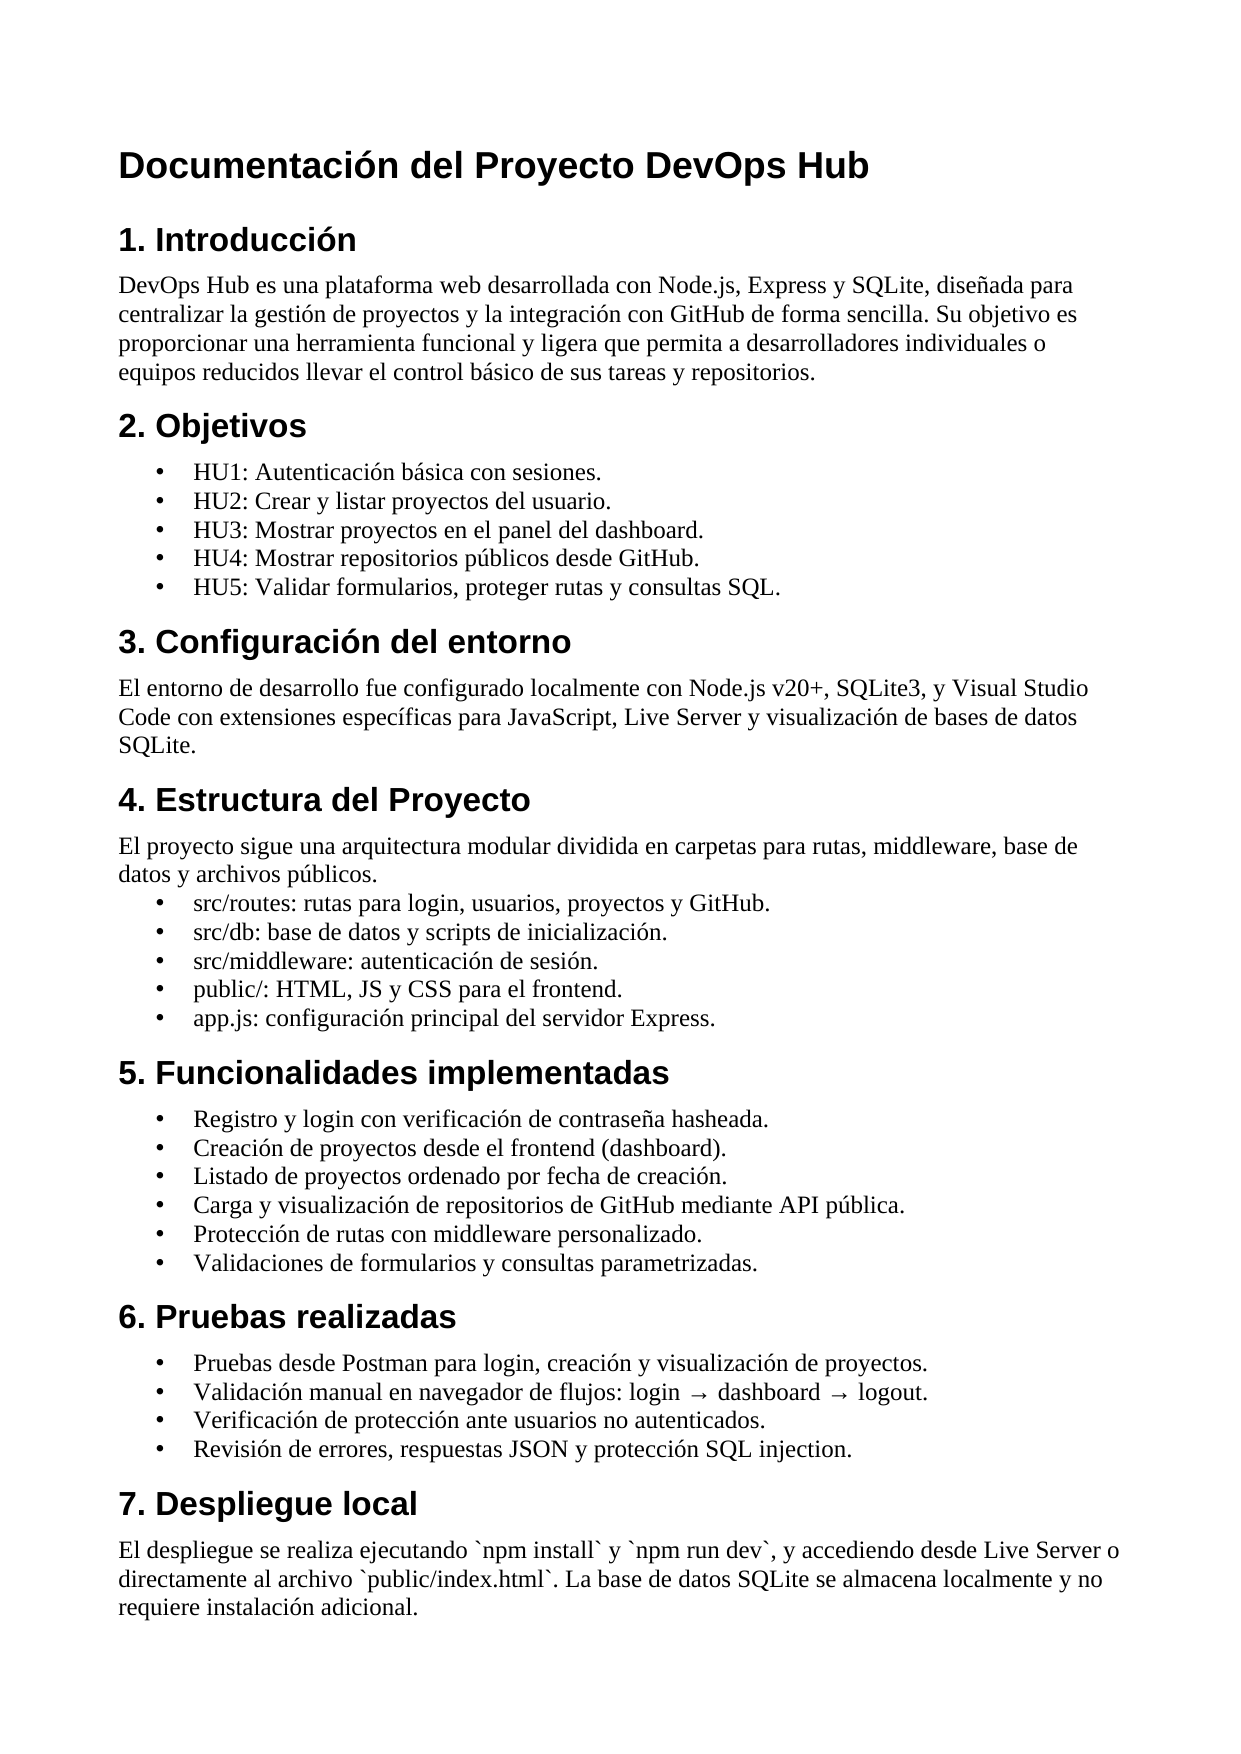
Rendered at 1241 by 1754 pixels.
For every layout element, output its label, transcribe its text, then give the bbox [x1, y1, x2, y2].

list Creación de proyectos desde el frontend (dashboard). [156, 1133, 1122, 1161]
list Validaciones de formularios y consultas parametrizadas. [156, 1248, 1122, 1276]
text El despliegue se realiza ejecutando `npm install` y `npm run dev`, y accediendo desde Live Server o directamente al archivo `public/index.html`. La base de datos SQLite se almacena localmente y no requiere instalación adicional. [118, 1535, 1122, 1621]
list src/db: base de datos y scripts de inicialización. [156, 917, 1122, 946]
text DevOps Hub es una plataforma web desarrollada con Node.js, Express y SQLite, diseñada para centralizar la gestión de proyectos y la integración con GitHub de forma sencilla. Su objetivo es proporcionar una herramienta funcional y ligera que permita a desarrolladores individuales o equipos reducidos llevar el control básico de sus tareas y repositorios. [118, 271, 1122, 386]
list HU4: Mostrar repositorios públicos desde GitHub. [156, 543, 1122, 572]
subtitle 4. Estructura del Proyecto [118, 780, 1122, 818]
list src/middleware: autenticación de sesión. [156, 946, 1122, 974]
list public/: HTML, JS y CSS para el frontend. [156, 974, 1122, 1003]
list HU5: Validar formularios, proteger rutas y consultas SQL. [156, 572, 1122, 601]
list Validación manual en navegador de flujos: login → dashboard → logout. [156, 1377, 1122, 1406]
list app.js: configuración principal del servidor Express. [156, 1003, 1122, 1032]
list Verificación de protección ante usuarios no autenticados. [156, 1406, 1122, 1434]
list Pruebas desde Postman para login, creación y visualización de proyectos. [156, 1348, 1122, 1377]
text El proyecto sigue una arquitectura modular dividida en carpetas para rutas, middleware, base de datos y archivos públicos. [118, 831, 1122, 888]
subtitle 7. Despliegue local [118, 1484, 1122, 1522]
subtitle Documentación del Proyecto DevOps Hub [118, 143, 1122, 186]
list Protección de rutas con middleware personalizado. [156, 1219, 1122, 1248]
list Listado de proyectos ordenado por fecha de creación. [156, 1161, 1122, 1190]
list HU1: Autenticación básica con sesiones. [156, 457, 1122, 486]
list Registro y login con verificación de contraseña hasheada. [156, 1104, 1122, 1133]
subtitle 1. Introducción [118, 219, 1122, 258]
list Carga y visualización de repositorios de GitHub mediante API pública. [156, 1190, 1122, 1219]
subtitle 2. Objetivos [118, 406, 1122, 445]
subtitle 3. Configuración del entorno [118, 622, 1122, 660]
text El entorno de desarrollo fue configurado localmente con Node.js v20+, SQLite3, y Visual Studio Code con extensiones específicas para JavaScript, Live Server y visualización de bases de datos SQLite. [118, 673, 1122, 759]
list HU3: Mostrar proyectos en el panel del dashboard. [156, 515, 1122, 543]
subtitle 5. Funcionalidades implementadas [118, 1053, 1122, 1091]
list HU2: Crear y listar proyectos del usuario. [156, 486, 1122, 515]
list Revisión de errores, respuestas JSON y protección SQL injection. [156, 1434, 1122, 1463]
list src/routes: rutas para login, usuarios, proyectos y GitHub. [156, 888, 1122, 917]
subtitle 6. Pruebas realizadas [118, 1297, 1122, 1336]
